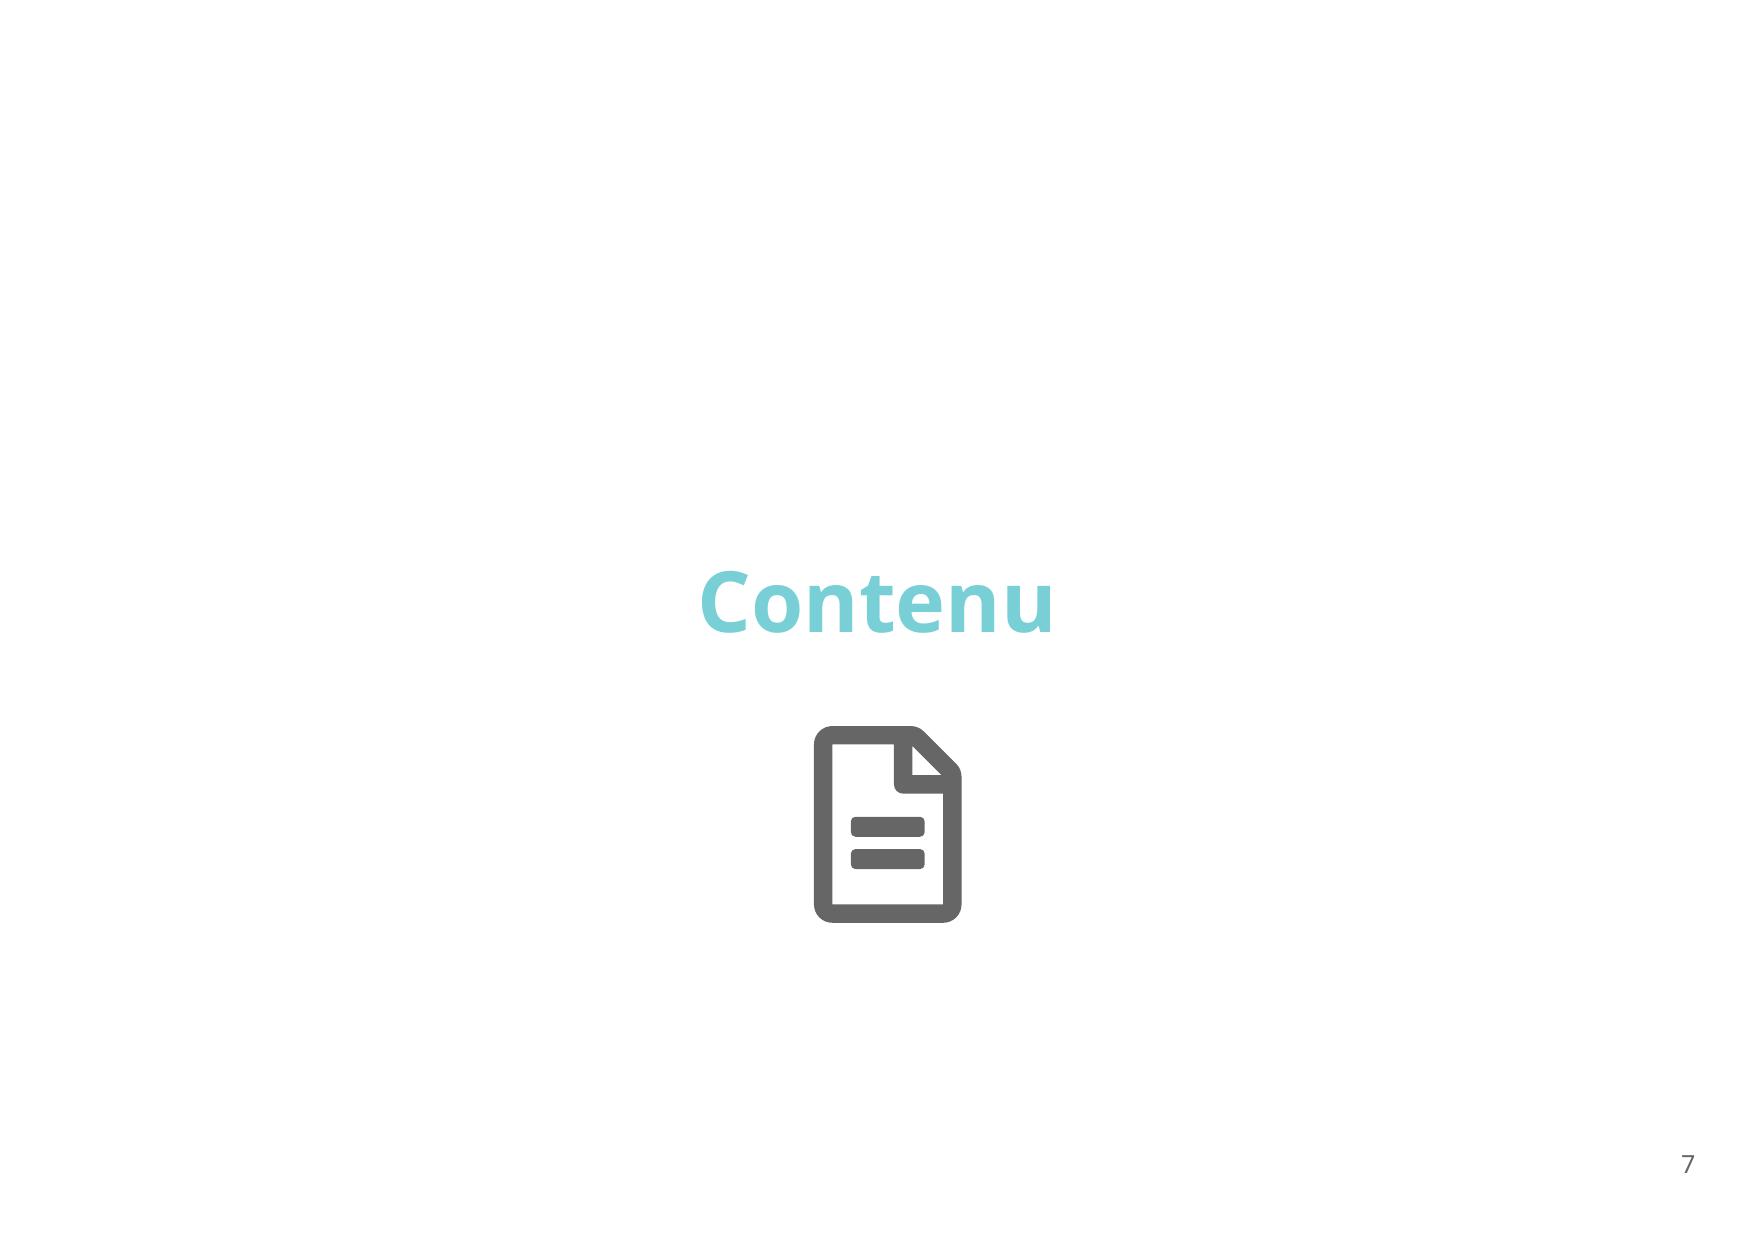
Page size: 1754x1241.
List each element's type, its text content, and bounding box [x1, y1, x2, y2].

subtitle Contenu [59, 542, 1695, 657]
